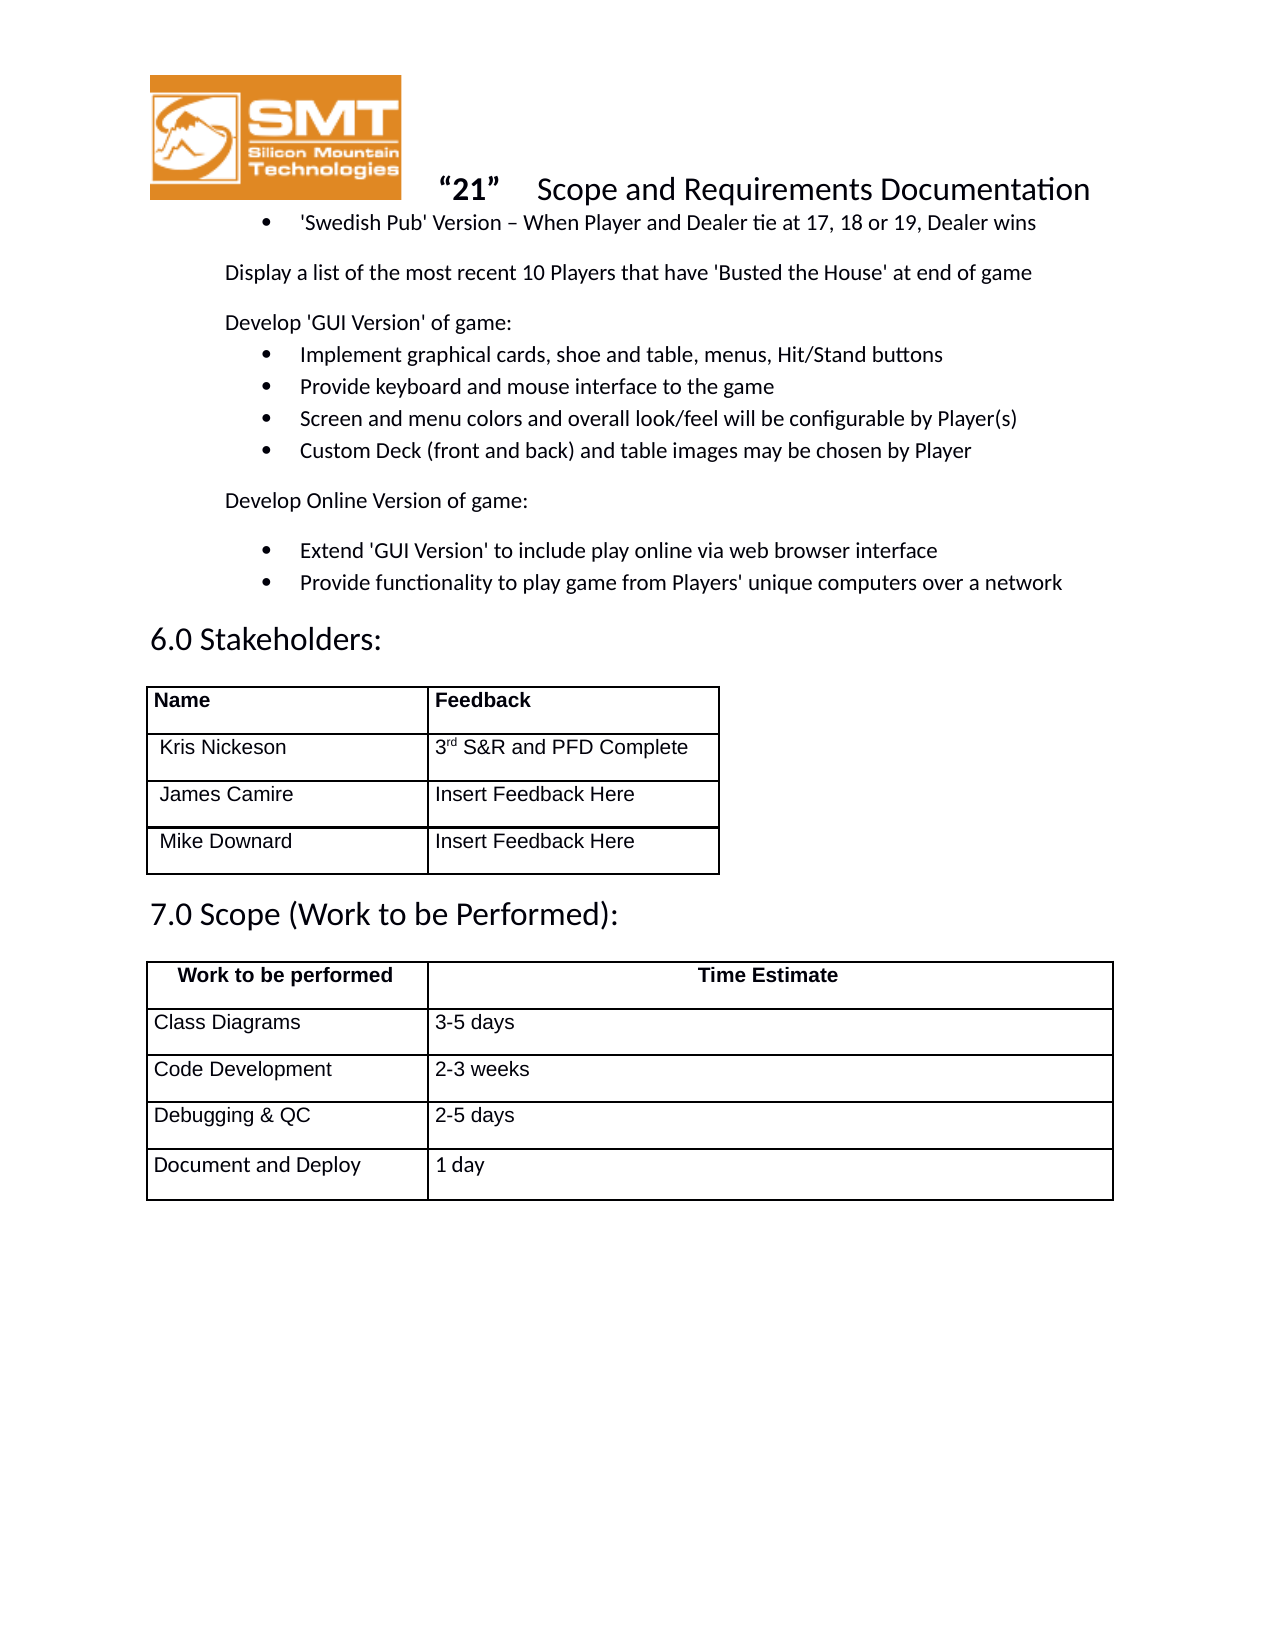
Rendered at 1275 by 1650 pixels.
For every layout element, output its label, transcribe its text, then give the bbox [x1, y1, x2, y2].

table_header Time Estimate [429, 963, 1112, 1007]
table_cell Insert Feedback Here [429, 829, 718, 873]
table_cell Debugging & QC [148, 1103, 427, 1148]
list 'Swedish Pub' Version – When Player and Dealer tie at 17, 18 or 19, Dealer wins [262, 208, 1125, 236]
table_cell James Camire [148, 782, 427, 826]
table_cell 2-5 days [429, 1103, 1112, 1148]
list Implement graphical cards, shoe and table, menus, Hit/Stand buttons [262, 340, 1125, 368]
table_cell Class Diagrams [148, 1010, 427, 1054]
text 7.0 Scope (Work to be Performed): [150, 893, 1125, 934]
table_cell Document and Deploy [148, 1150, 427, 1199]
table_cell Code Development [148, 1056, 427, 1101]
table_cell 3-5 days [429, 1010, 1112, 1054]
list Extend 'GUI Version' to include play online via web browser interface [262, 536, 1125, 564]
table_cell 2-3 weeks [429, 1056, 1112, 1101]
table_cell 3rd S&R and PFD Complete [429, 735, 718, 779]
list Custom Deck (front and back) and table images may be chosen by Player [262, 437, 1125, 465]
text 6.0 Stakeholders: [150, 618, 1125, 659]
list Provide keyboard and mouse interface to the game [262, 372, 1125, 400]
text Develop Online Version of game: [150, 486, 1125, 514]
text Display a list of the most recent 10 Players that have 'Busted the House' at end of game [150, 258, 1125, 286]
table_cell Insert Feedback Here [429, 782, 718, 826]
table_header Work to be performed [148, 963, 427, 1007]
picture [150, 75, 402, 200]
table_header Name [148, 688, 427, 733]
table_cell Mike Downard [148, 829, 427, 873]
table_header Feedback [429, 688, 718, 733]
table_cell Kris Nickeson [148, 735, 427, 779]
list Screen and menu colors and overall look/feel will be configurable by Player(s) [262, 404, 1125, 432]
list Provide functionality to play game from Players' unique computers over a network [262, 568, 1125, 596]
text Develop 'GUI Version' of game: [150, 308, 1125, 336]
table_cell 1 day [429, 1150, 1112, 1199]
